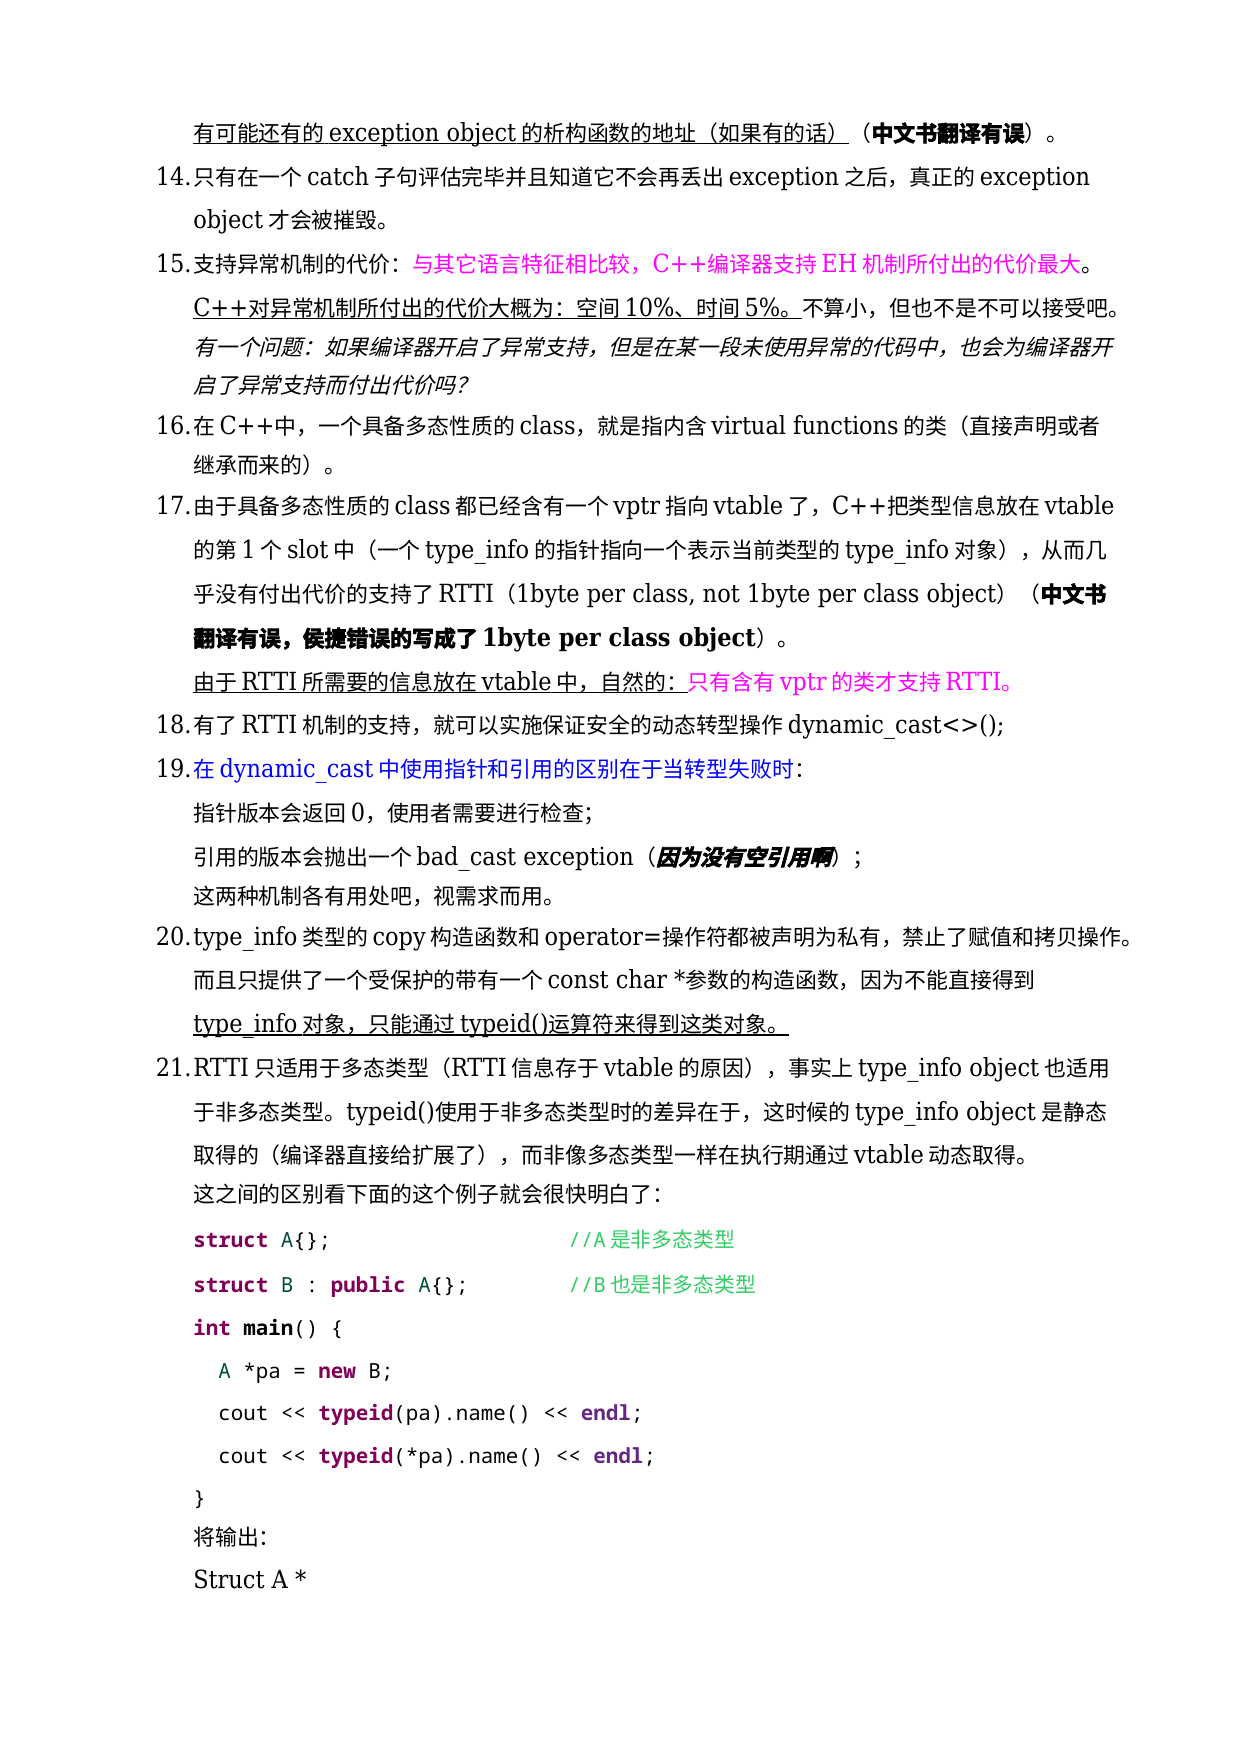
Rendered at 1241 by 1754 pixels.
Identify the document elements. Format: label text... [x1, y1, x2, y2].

list 由于具备多态性质的class都已经含有一个vptr指向vtable了，C++把类型信息放在vtable的第1个slot中（一个type_info的指针指向一个表示当前类型的type_info对象），从而几乎没有付出代价的支持了RTTI（1byte per class, not 1byte per class object）（中文书翻译有误，侯捷错误的写成了1byte per class object）。 由于RTTI所需要的信息放在vtable中，自然的：只有含有vptr的类才支持RTTI。 [156, 492, 1122, 696]
list 有可能还有的exception object的析构函数的地址（如果有的话）（中文书翻译有误）。 [156, 118, 1122, 147]
list 只有在一个catch子句评估完毕并且知道它不会再丢出exception之后，真正的exception object才会被摧毁。 [156, 162, 1122, 235]
list type_info类型的copy构造函数和operator=操作符都被声明为私有，禁止了赋值和拷贝操作。而且只提供了一个受保护的带有一个const char *参数的构造函数，因为不能直接得到type_info对象，只能通过typeid()运算符来得到这类对象。 [156, 922, 1122, 1039]
list 支持异常机制的代价：与其它语言特征相比较，C++编译器支持EH机制所付出的代价最大。 C++对异常机制所付出的代价大概为：空间10%、时间5%。不算小，但也不是不可以接受吧。有一个问题：如果编译器开启了异常支持，但是在某一段未使用异常的代码中，也会为编译器开启了异常支持而付出代价吗？ [156, 249, 1122, 399]
list 在C++中，一个具备多态性质的class，就是指内含virtual functions的类（直接声明或者继承而来的）。 [156, 411, 1122, 479]
list RTTI只适用于多态类型（RTTI信息存于vtable的原因），事实上type_info object也适用于非多态类型。typeid()使用于非多态类型时的差异在于，这时候的type_info object是静态取得的（编译器直接给扩展了），而非像多态类型一样在执行期通过vtable动态取得。 这之间的区别看下面的这个例子就会很快明白了： struct A{}; //A是非多态类型 struct B : public A{}; //B也是非多态类型 int main() { A *pa = new B; cout << typeid(pa).name() << endl; cout << typeid(*pa).name() << endl; } 将输出： Struct A * [156, 1053, 1122, 1594]
list 在dynamic_cast中使用指针和引用的区别在于当转型失败时： 指针版本会返回0，使用者需要进行检查； 引用的版本会抛出一个bad_cast exception（因为没有空引用啊）； 这两种机制各有用处吧，视需求而用。 [156, 754, 1122, 909]
list 有了RTTI机制的支持，就可以实施保证安全的动态转型操作dynamic_cast<>(); [156, 711, 1122, 740]
